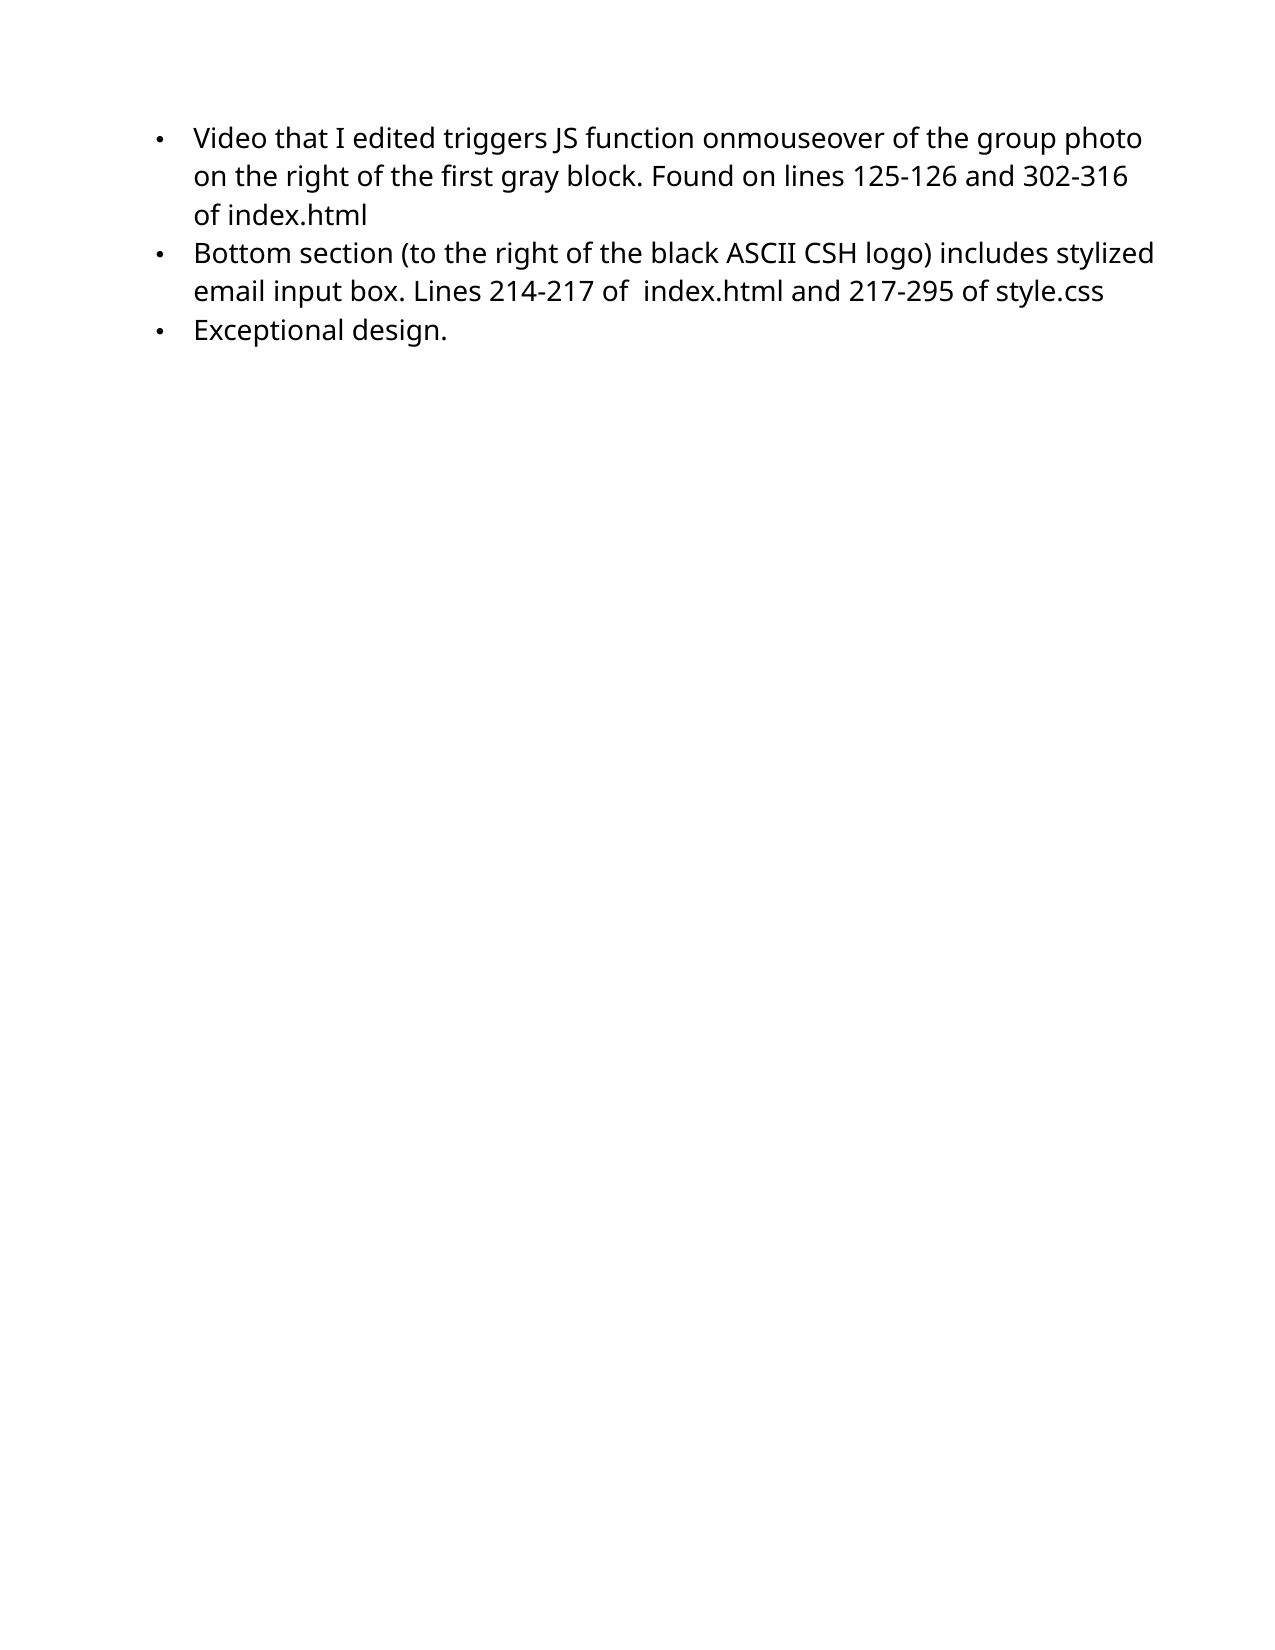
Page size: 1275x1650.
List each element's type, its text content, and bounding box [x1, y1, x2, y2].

list Bottom section (to the right of the black ASCII CSH logo) includes stylized email input box. Lines 214-217 of index.html and 217-295 of style.css [156, 233, 1157, 310]
list Video that I edited triggers JS function onmouseover of the group photo on the right of the first gray block. Found on lines 125-126 and 302-316 of index.html [156, 118, 1157, 233]
list Exceptional design. [156, 310, 1157, 348]
